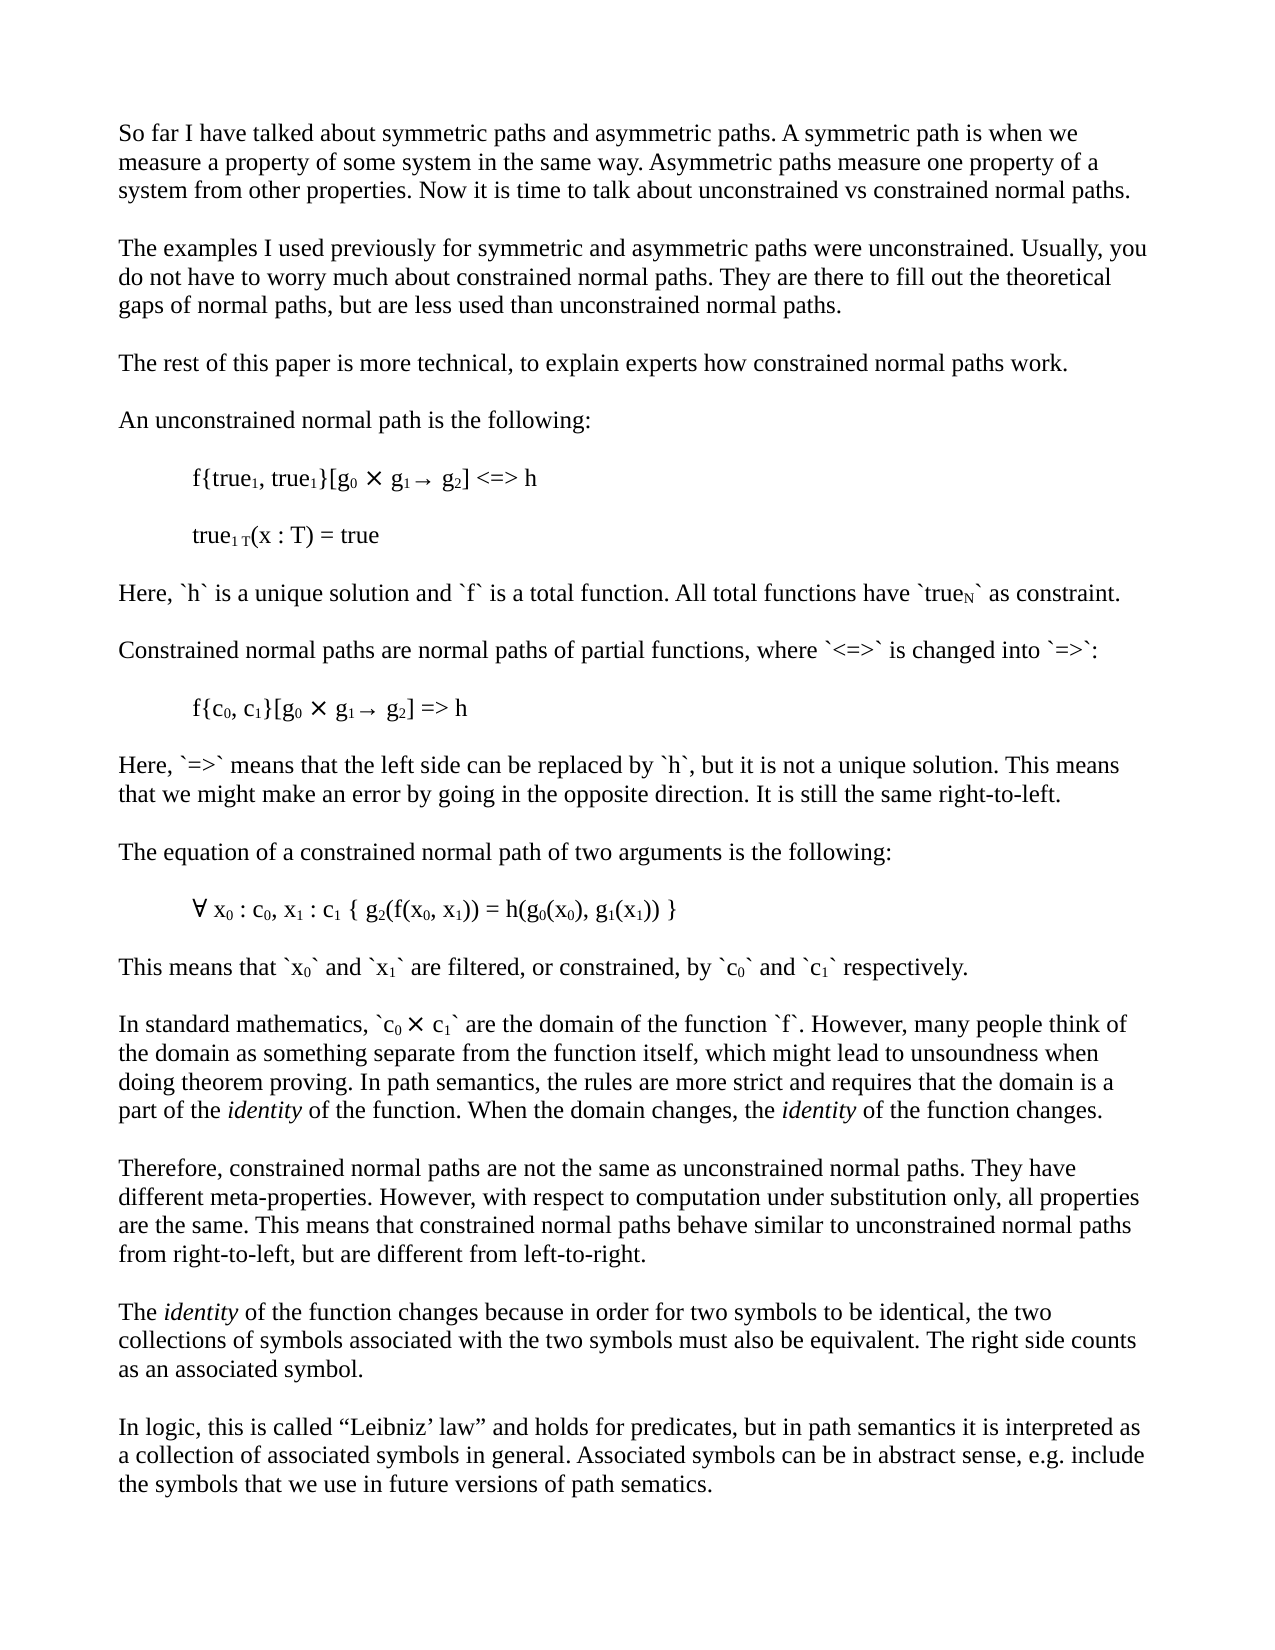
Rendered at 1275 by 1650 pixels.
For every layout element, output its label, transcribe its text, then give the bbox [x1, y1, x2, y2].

text Here, `=>` means that the left side can be replaced by `h`, but it is not a unique solution. This means that we might make an error by going in the opposite direction. It is still the same right-to-left. [118, 751, 1157, 808]
text ∀ x0 : c0, x1 : c1 { g2(f(x0, x1)) = h(g0(x0), g1(x1)) } [118, 894, 1157, 923]
text In logic, this is called “Leibniz’ law” and holds for predicates, but in path semantics it is interpreted as a collection of associated symbols in general. Associated symbols can be in abstract sense, e.g. include the symbols that we use in future versions of path sematics. [118, 1412, 1157, 1498]
text Constrained normal paths are normal paths of partial functions, where `<=>` is changed into `=>`: [118, 636, 1157, 664]
text Therefore, constrained normal paths are not the same as unconstrained normal paths. They have different meta-properties. However, with respect to computation under substitution only, all properties are the same. This means that constrained normal paths behave similar to unconstrained normal paths from right-to-left, but are different from left-to-right. [118, 1153, 1157, 1268]
text So far I have talked about symmetric paths and asymmetric paths. A symmetric path is when we measure a property of some system in the same way. Asymmetric paths measure one property of a system from other properties. Now it is time to talk about unconstrained vs constrained normal paths. [118, 118, 1157, 204]
text The examples I used previously for symmetric and asymmetric paths were unconstrained. Usually, you do not have to worry much about constrained normal paths. They are there to fill out the theoretical gaps of normal paths, but are less used than unconstrained normal paths. [118, 233, 1157, 319]
text true1 T(x : T) = true [118, 521, 1157, 549]
text f{true1, true1}[g0 ⨯ g1→ g2] <=> h [118, 463, 1157, 492]
text In standard mathematics, `c0 ⨯ c1` are the domain of the function `f`. However, many people think of the domain as something separate from the function itself, which might lead to unsoundness when doing theorem proving. In path semantics, the rules are more strict and requires that the domain is a part of the identity of the function. When the domain changes, the identity of the function changes. [118, 1009, 1157, 1124]
text This means that `x0` and `x1` are filtered, or constrained, by `c0` and `c1` respectively. [118, 952, 1157, 981]
text Here, `h` is a unique solution and `f` is a total function. All total functions have `trueN` as constraint. [118, 578, 1157, 607]
text The equation of a constrained normal path of two arguments is the following: [118, 837, 1157, 866]
text An unconstrained normal path is the following: [118, 406, 1157, 434]
text The rest of this paper is more technical, to explain experts how constrained normal paths work. [118, 348, 1157, 377]
text f{c0, c1}[g0 ⨯ g1→ g2] => h [118, 693, 1157, 722]
text The identity of the function changes because in order for two symbols to be identical, the two collections of symbols associated with the two symbols must also be equivalent. The right side counts as an associated symbol. [118, 1297, 1157, 1383]
